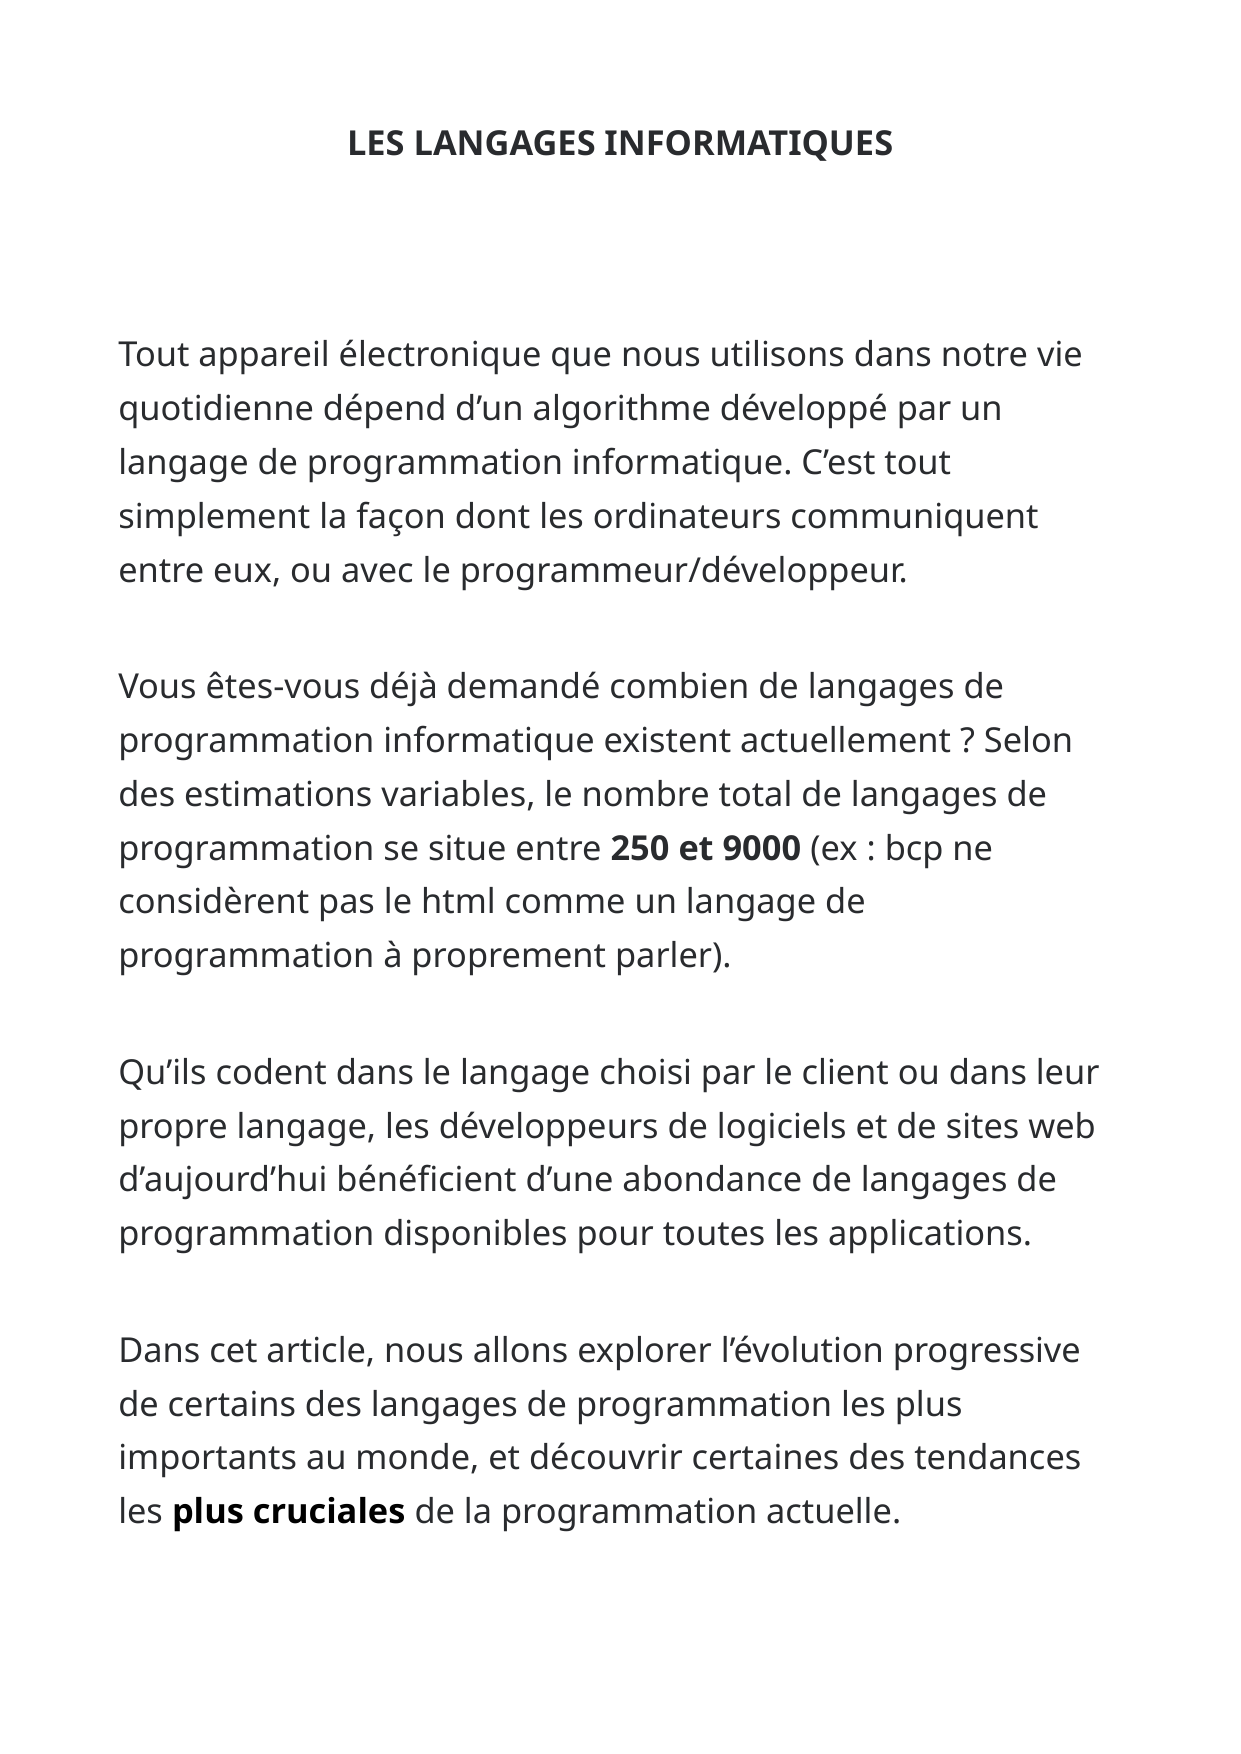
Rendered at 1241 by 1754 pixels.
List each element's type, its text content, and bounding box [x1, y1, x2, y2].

text Vous êtes-vous déjà demandé combien de langages de programmation informatique existent actuellement ? Selon des estimations variables, le nombre total de langages de programmation se situe entre 250 et 9000 (ex : bcp ne considèrent pas le html comme un langage de programmation à proprement parler). [118, 662, 1122, 978]
text Tout appareil électronique que nous utilisons dans notre vie quotidienne dépend d’un algorithme développé par un langage de programmation informatique. C’est tout simplement la façon dont les ordinateurs communiquent entre eux, ou avec le programmeur/développeur. [118, 330, 1122, 592]
text LES LANGAGES INFORMATIQUES [118, 118, 1122, 165]
text Dans cet article, nous allons explorer l’évolution progressive de certains des langages de programmation les plus importants au monde, et découvrir certaines des tendances les plus cruciales de la programmation actuelle. [118, 1325, 1122, 1534]
text Qu’ils codent dans le langage choisi par le client ou dans leur propre langage, les développeurs de logiciels et de sites web d’aujourd’hui bénéficient d’une abondance de langages de programmation disponibles pour toutes les applications. [118, 1047, 1122, 1256]
